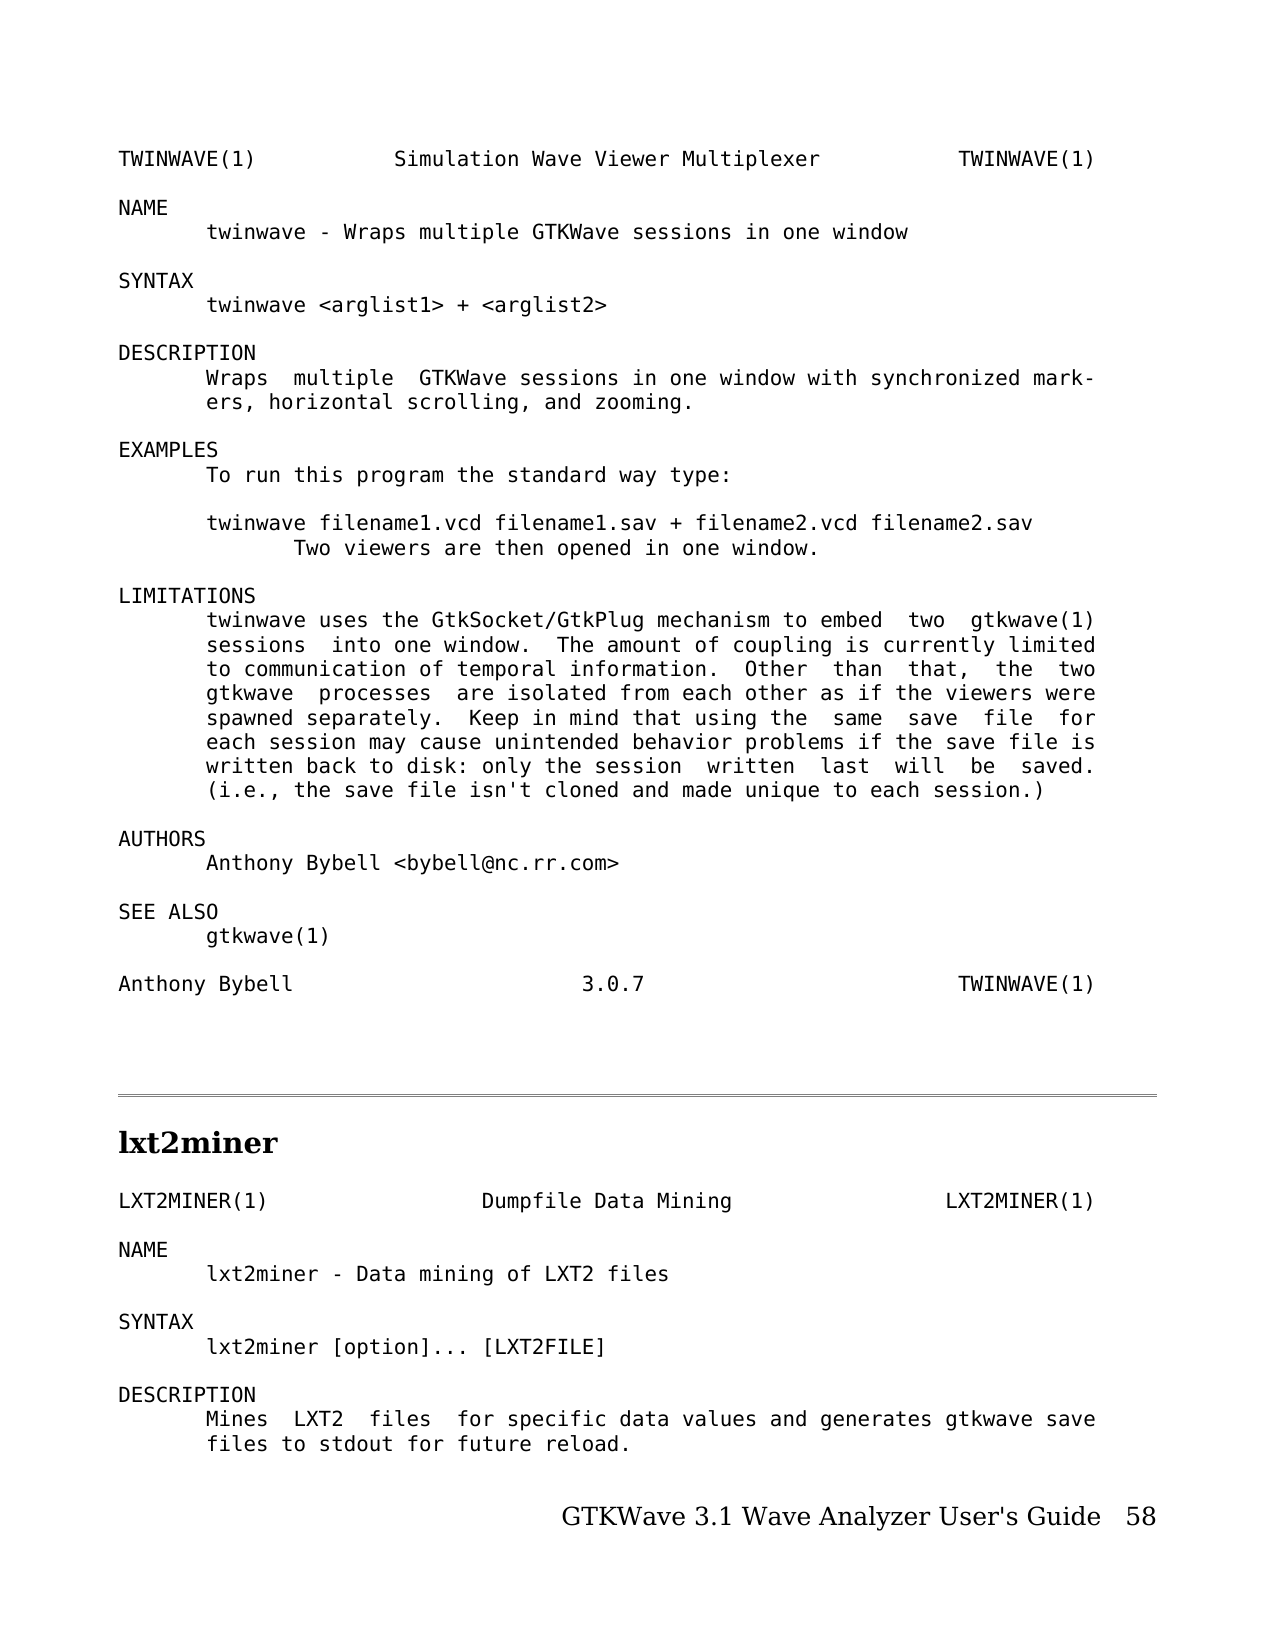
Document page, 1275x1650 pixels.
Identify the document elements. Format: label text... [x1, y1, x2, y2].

text LIMITATIONS [118, 584, 1157, 608]
text lxt2miner [option]... [LXT2FILE] [118, 1335, 1157, 1359]
text Wraps multiple GTKWave sessions in one window with synchronized mark- [118, 366, 1157, 390]
text Anthony Bybell <bybell@nc.rr.com> [118, 851, 1157, 875]
text Two viewers are then opened in one window. [118, 536, 1157, 560]
text twinwave - Wraps multiple GTKWave sessions in one window [118, 220, 1157, 244]
text DESCRIPTION [118, 1383, 1157, 1407]
text To run this program the standard way type: [118, 463, 1157, 487]
text each session may cause unintended behavior problems if the save file is [118, 730, 1157, 754]
text EXAMPLES [118, 438, 1157, 463]
text NAME [118, 196, 1157, 220]
text to communication of temporal information. Other than that, the two [118, 657, 1157, 681]
text Mines LXT2 files for specific data values and generates gtkwave save [118, 1407, 1157, 1432]
text SEE ALSO [118, 900, 1157, 924]
text AUTHORS [118, 827, 1157, 851]
text lxt2miner [118, 1126, 1157, 1160]
text twinwave <arglist1> + <arglist2> [118, 293, 1157, 317]
text sessions into one window. The amount of coupling is currently limited [118, 633, 1157, 657]
text gtkwave processes are isolated from each other as if the viewers were [118, 681, 1157, 706]
text twinwave filename1.vcd filename1.sav + filename2.vcd filename2.sav [118, 511, 1157, 536]
text lxt2miner - Data mining of LXT2 files [118, 1262, 1157, 1286]
text ers, horizontal scrolling, and zooming. [118, 390, 1157, 414]
text files to stdout for future reload. [118, 1432, 1157, 1456]
text written back to disk: only the session written last will be saved. [118, 754, 1157, 778]
text (i.e., the save file isn't cloned and made unique to each session.) [118, 778, 1157, 803]
text SYNTAX [118, 1310, 1157, 1335]
text Anthony Bybell 3.0.7 TWINWAVE(1) [118, 972, 1157, 997]
text gtkwave(1) [118, 924, 1157, 948]
text TWINWAVE(1) Simulation Wave Viewer Multiplexer TWINWAVE(1) [118, 147, 1157, 172]
text DESCRIPTION [118, 341, 1157, 366]
text SYNTAX [118, 269, 1157, 293]
text LXT2MINER(1) Dumpfile Data Mining LXT2MINER(1) [118, 1189, 1157, 1213]
text spawned separately. Keep in mind that using the same save file for [118, 706, 1157, 730]
text twinwave uses the GtkSocket/GtkPlug mechanism to embed two gtkwave(1) [118, 608, 1157, 633]
text NAME [118, 1238, 1157, 1262]
